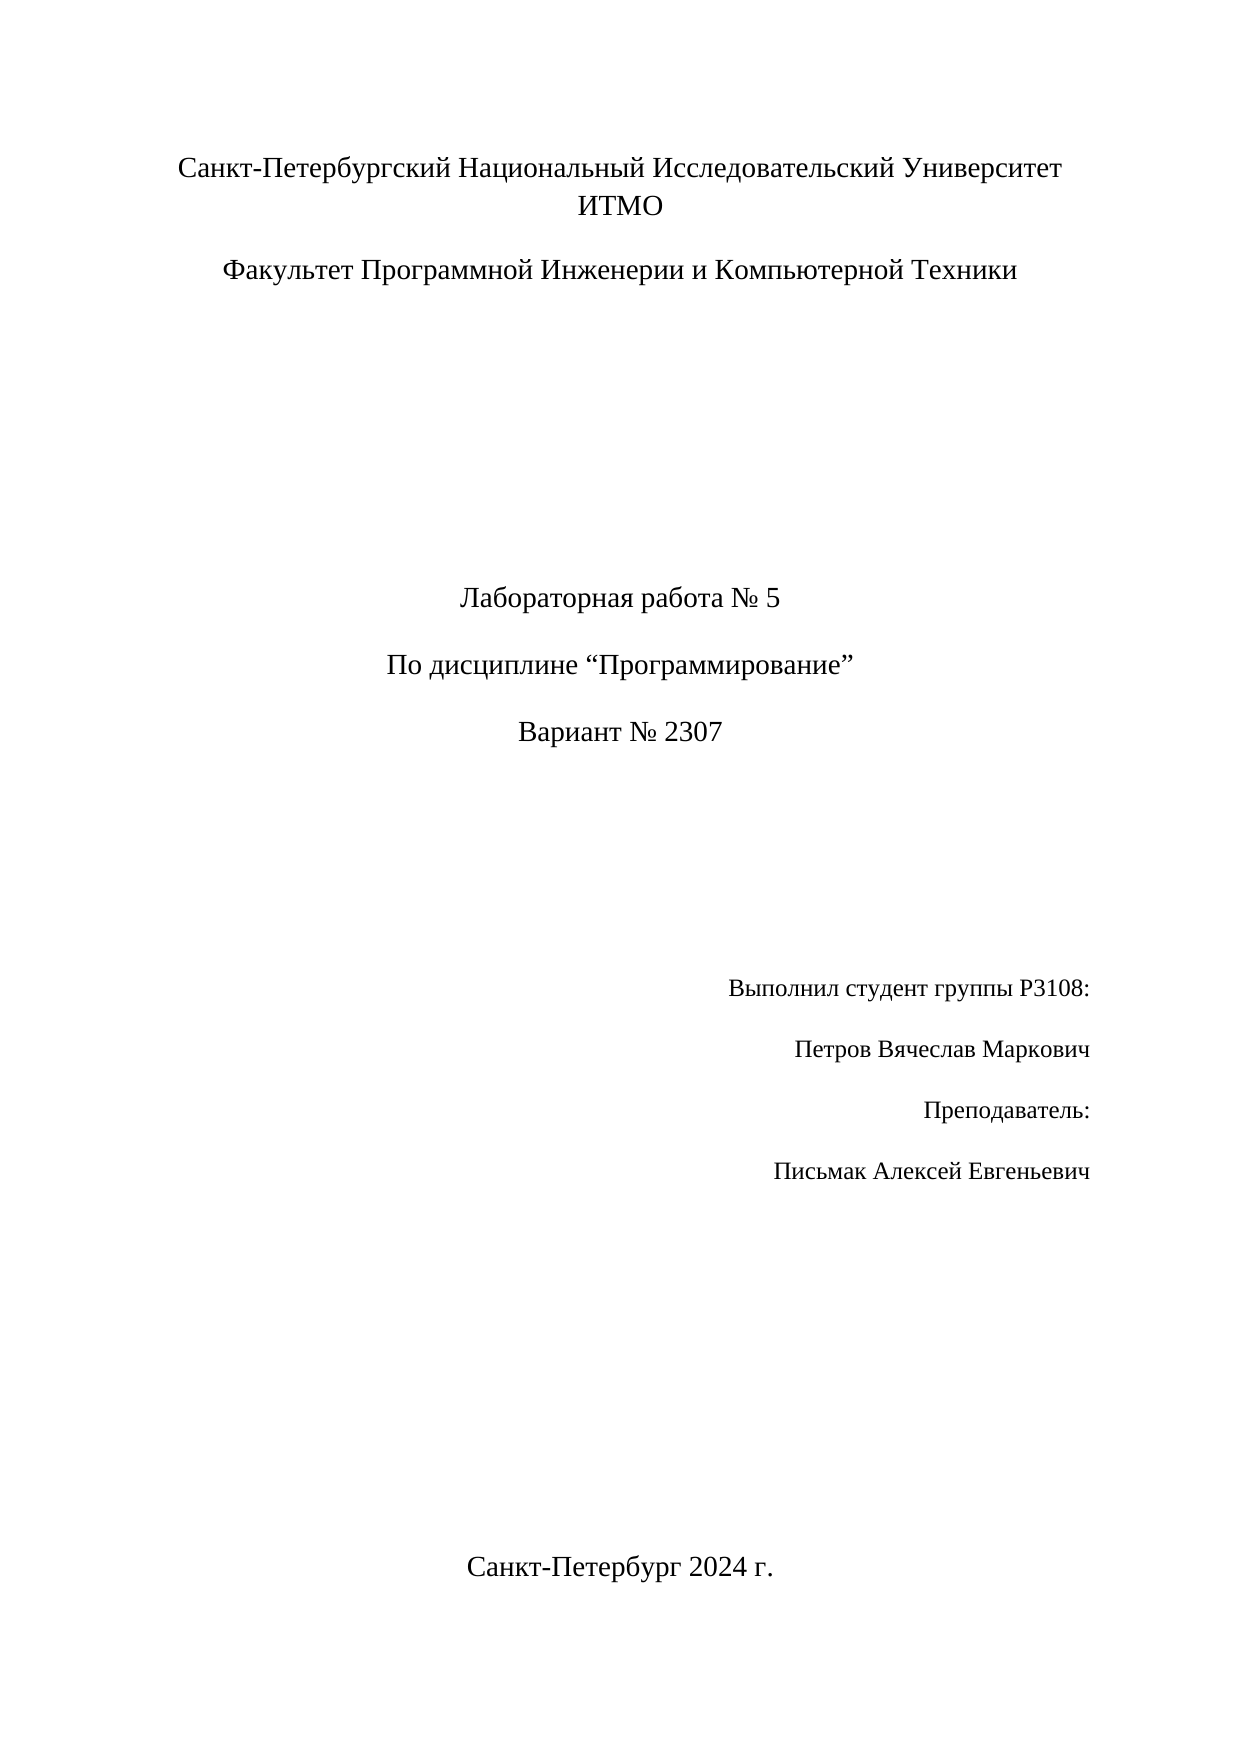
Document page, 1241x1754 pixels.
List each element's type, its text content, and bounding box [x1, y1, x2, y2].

text Вариант № 2307 [150, 714, 1090, 747]
text Петров Вячеслав Маркович [150, 1034, 1090, 1063]
text Факультет Программной Инженерии и Компьютерной Техники [150, 252, 1090, 286]
text Письмак Алексей Евгеньевич [150, 1156, 1090, 1185]
text Преподаватель: [150, 1095, 1090, 1124]
text По дисциплине “Программирование” [150, 647, 1090, 681]
text Выполнил студент группы P3108: [150, 973, 1090, 1002]
text Санкт-Петербургский Национальный Исследовательский Университет ИТМО [150, 150, 1090, 222]
text Лабораторная работа № 5 [150, 580, 1090, 614]
text Санкт-Петербург 2024 г. [150, 1549, 1090, 1583]
